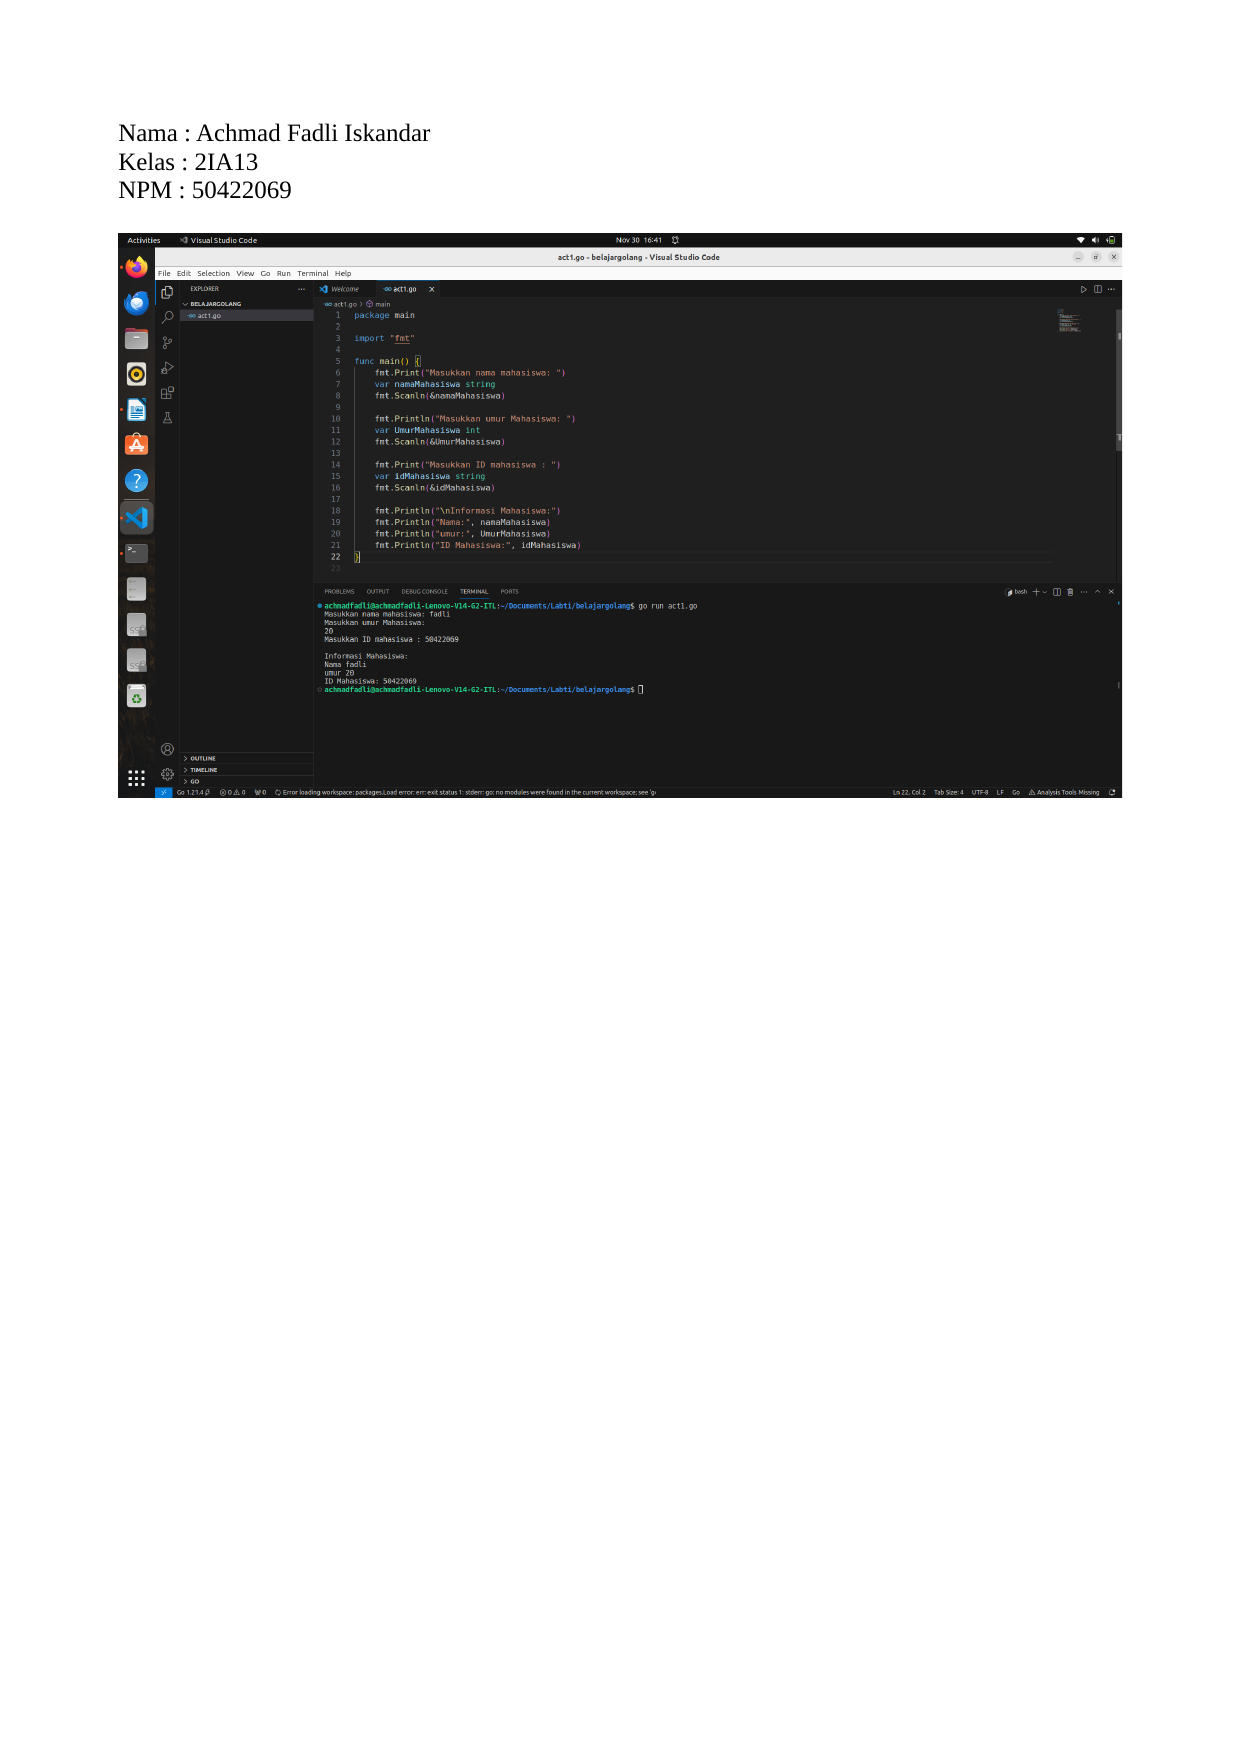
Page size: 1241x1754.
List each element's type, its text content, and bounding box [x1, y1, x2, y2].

text Kelas : 2IA13 [118, 147, 1122, 176]
text Nama : Achmad Fadli Iskandar [118, 118, 1122, 147]
picture [118, 233, 1123, 798]
text NPM : 50422069 [118, 176, 1122, 204]
